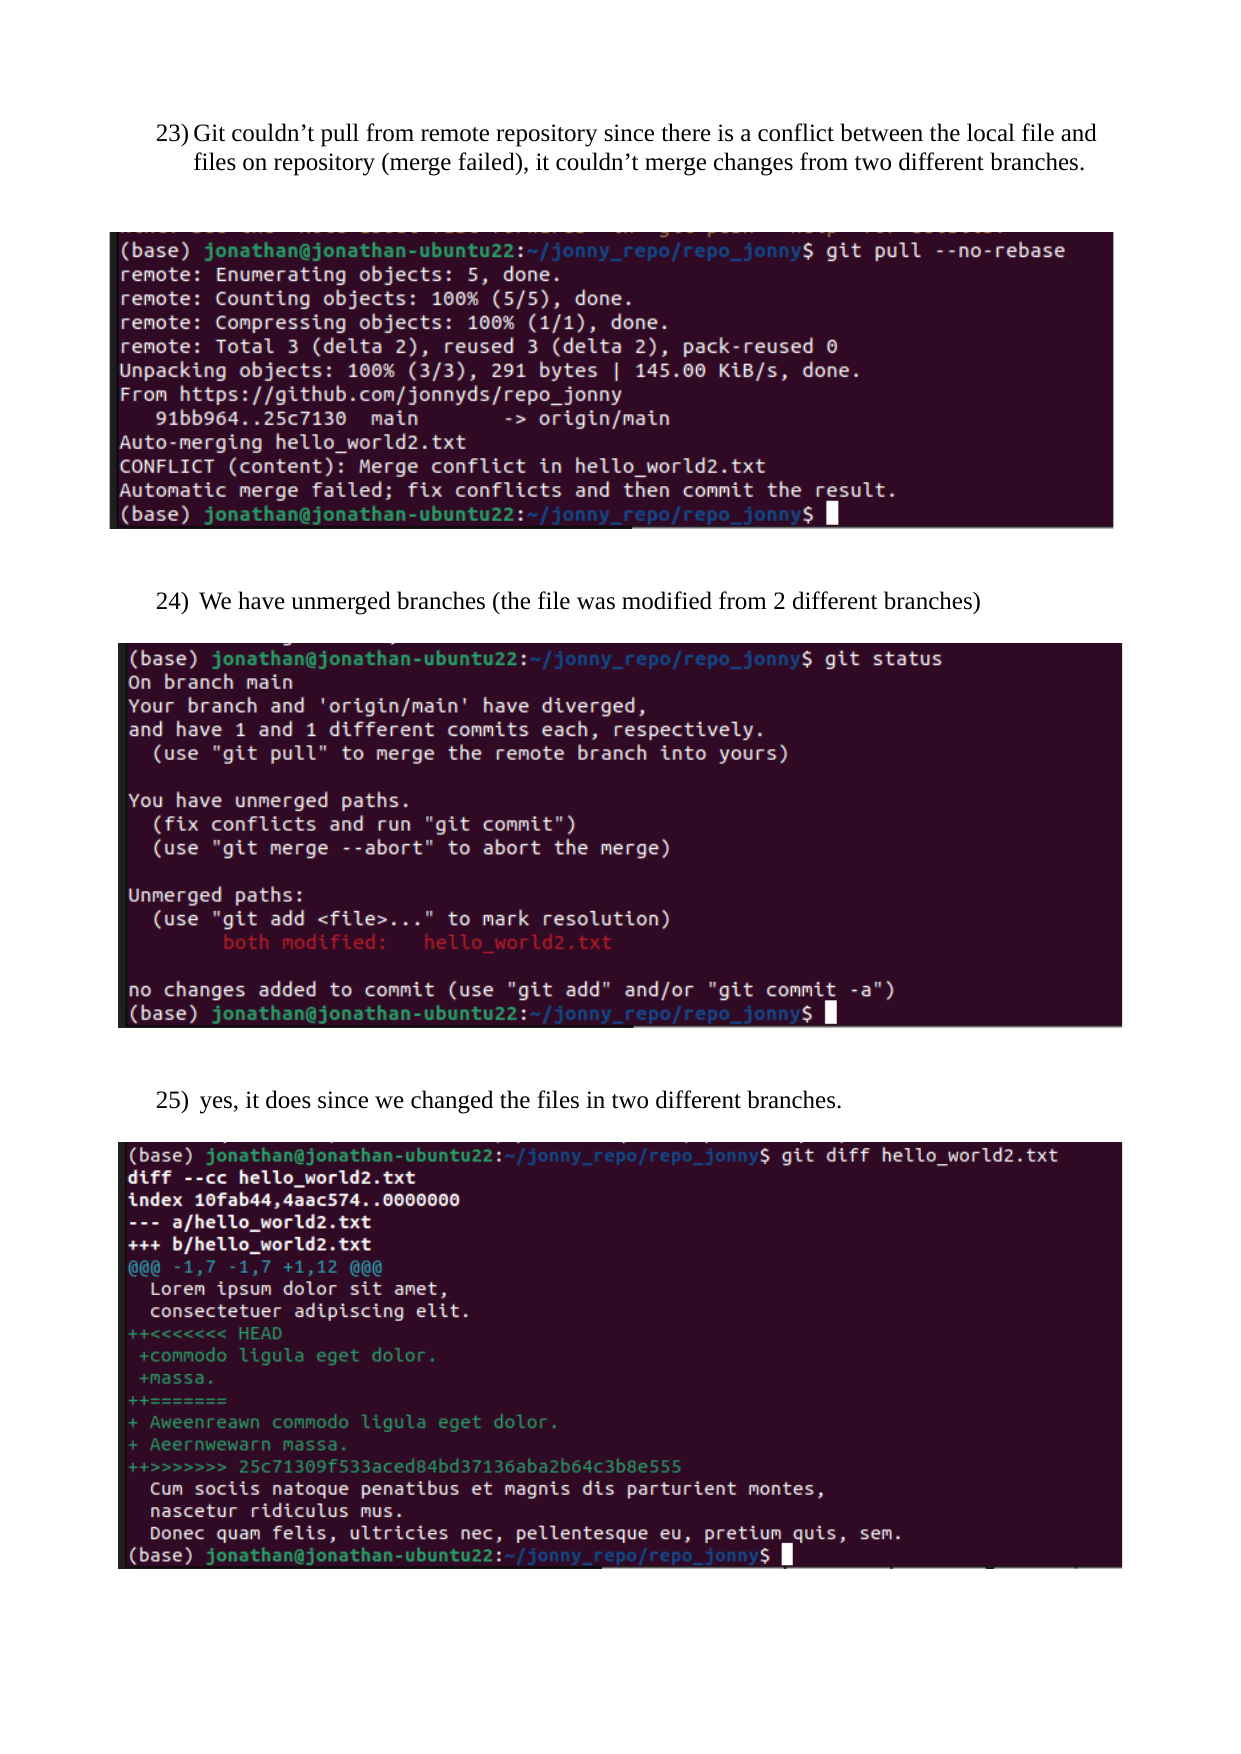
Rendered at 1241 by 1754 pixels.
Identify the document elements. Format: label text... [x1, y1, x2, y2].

list We have unmerged branches (the file was modified from 2 different branches) [156, 586, 1122, 615]
picture [109, 232, 1114, 529]
picture [118, 643, 1123, 1028]
list yes, it does since we changed the files in two different branches. [156, 1085, 1122, 1114]
list Git couldn’t pull from remote repository since there is a conflict between the local file and files on repository (merge failed), it couldn’t merge changes from two different branches. [156, 118, 1122, 176]
picture [118, 1142, 1123, 1569]
